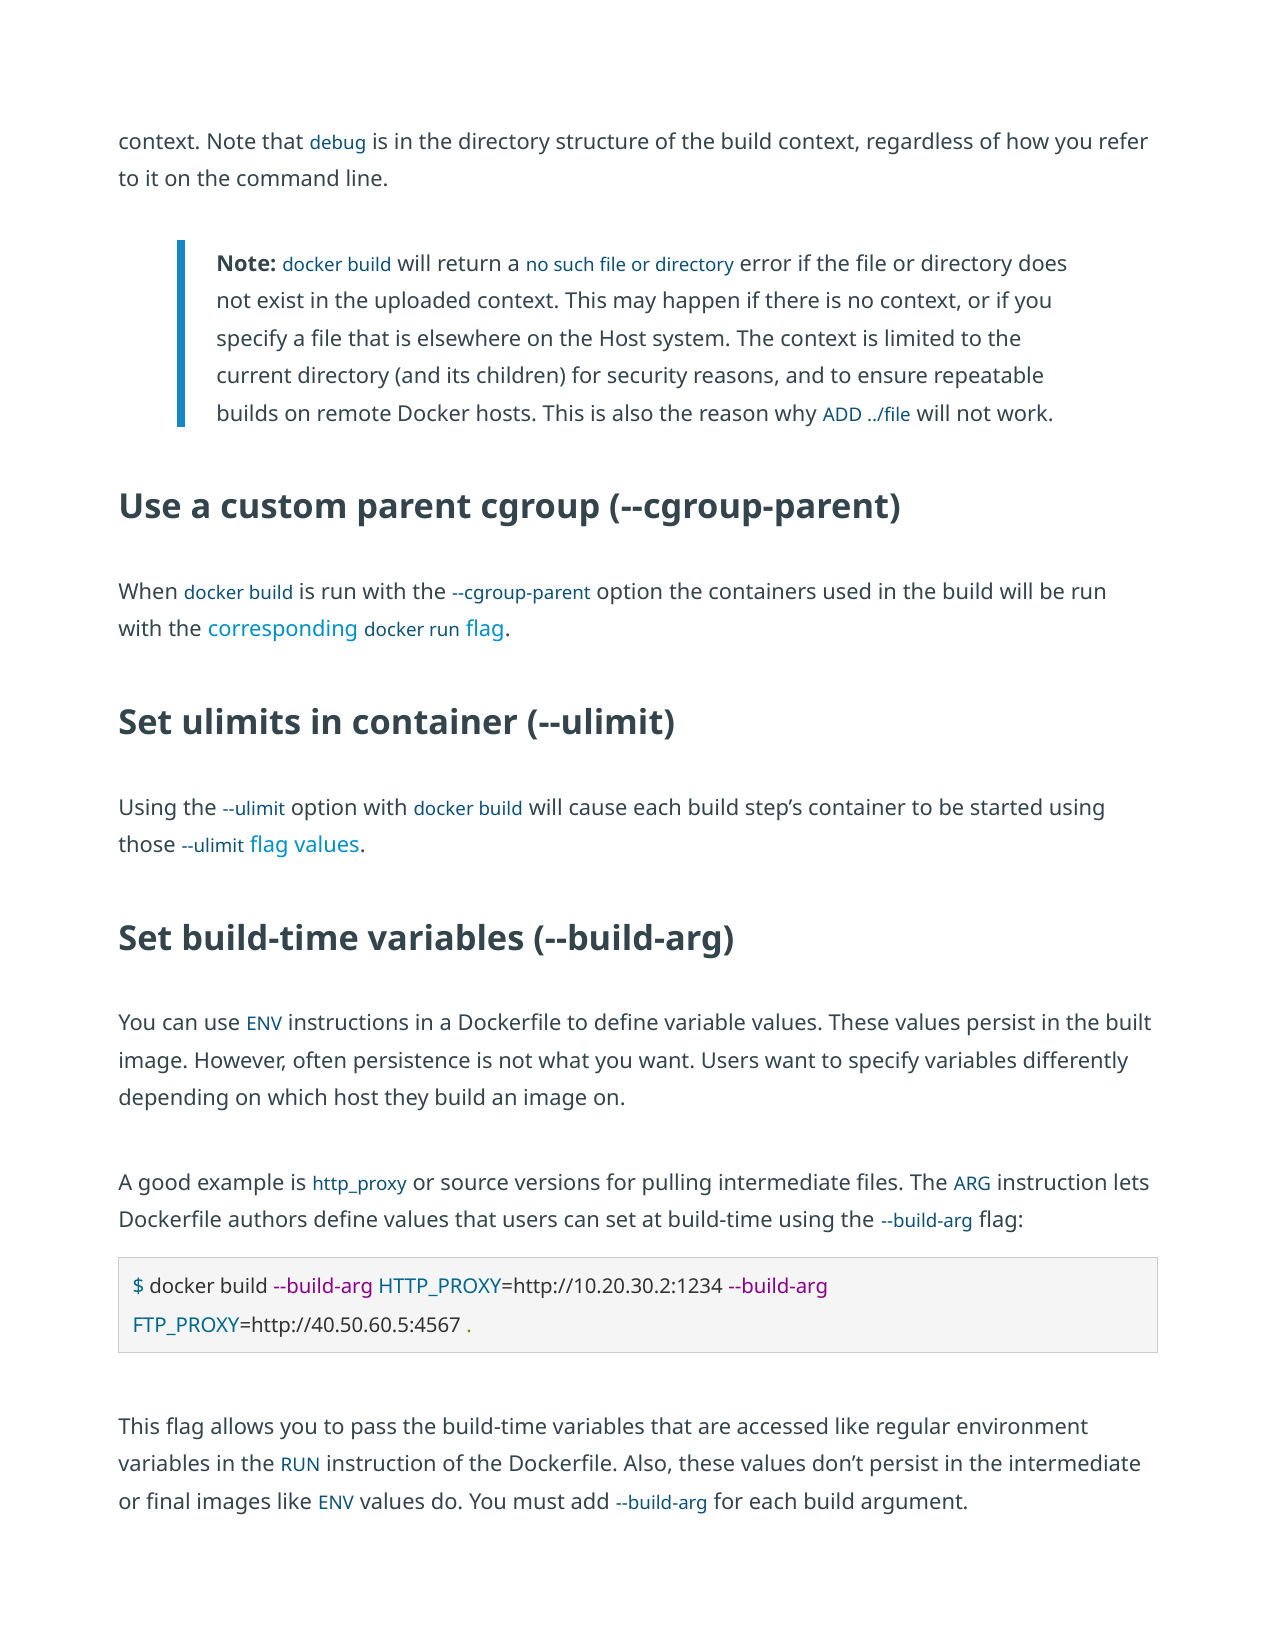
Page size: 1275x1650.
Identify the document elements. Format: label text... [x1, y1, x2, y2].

text Using the --ulimit option with docker build will cause each build step’s container to be started using those --ulimit flag values. [118, 784, 1157, 859]
text You can use ENV instructions in a Dockerfile to define variable values. These values persist in the built image. However, often persistence is not what you want. Users want to specify variables differently depending on which host they build an image on. [118, 999, 1157, 1112]
text This flag allows you to pass the build-time variables that are accessed like regular environment variables in the RUN instruction of the Dockerfile. Also, these values don’t persist in the intermediate or final images like ENV values do. You must add --build-arg for each build argument. [118, 1403, 1157, 1516]
subtitle Set build-time variables (--build-arg) [118, 913, 1157, 960]
text Note: docker build will return a no such file or directory error if the file or directory does not exist in the uploaded context. This may happen if there is no context, or if you specify a file that is elsewhere on the Host system. The context is limited to the current directory (and its children) for security reasons, and to ensure repeatable builds on remote Docker hosts. This is also the reason why ADD ../file will not work. [185, 240, 1098, 427]
text A good example is http_proxy or source versions for pulling intermediate files. The ARG instruction lets Dockerfile authors define values that users can set at build-time using the --build-arg flag: [118, 1159, 1157, 1234]
text $ docker build --build-arg HTTP_PROXY=http://10.20.30.2:1234 --build-arg FTP_PROXY=http://40.50.60.5:4567 . [119, 1258, 1157, 1352]
subtitle Set ulimits in container (--ulimit) [118, 698, 1157, 745]
text context. Note that debug is in the directory structure of the build context, regardless of how you refer to it on the command line. [118, 118, 1157, 193]
text When docker build is run with the --cgroup-parent option the containers used in the build will be run with the corresponding docker run flag. [118, 568, 1157, 643]
subtitle Use a custom parent cgroup (--cgroup-parent) [118, 482, 1157, 529]
